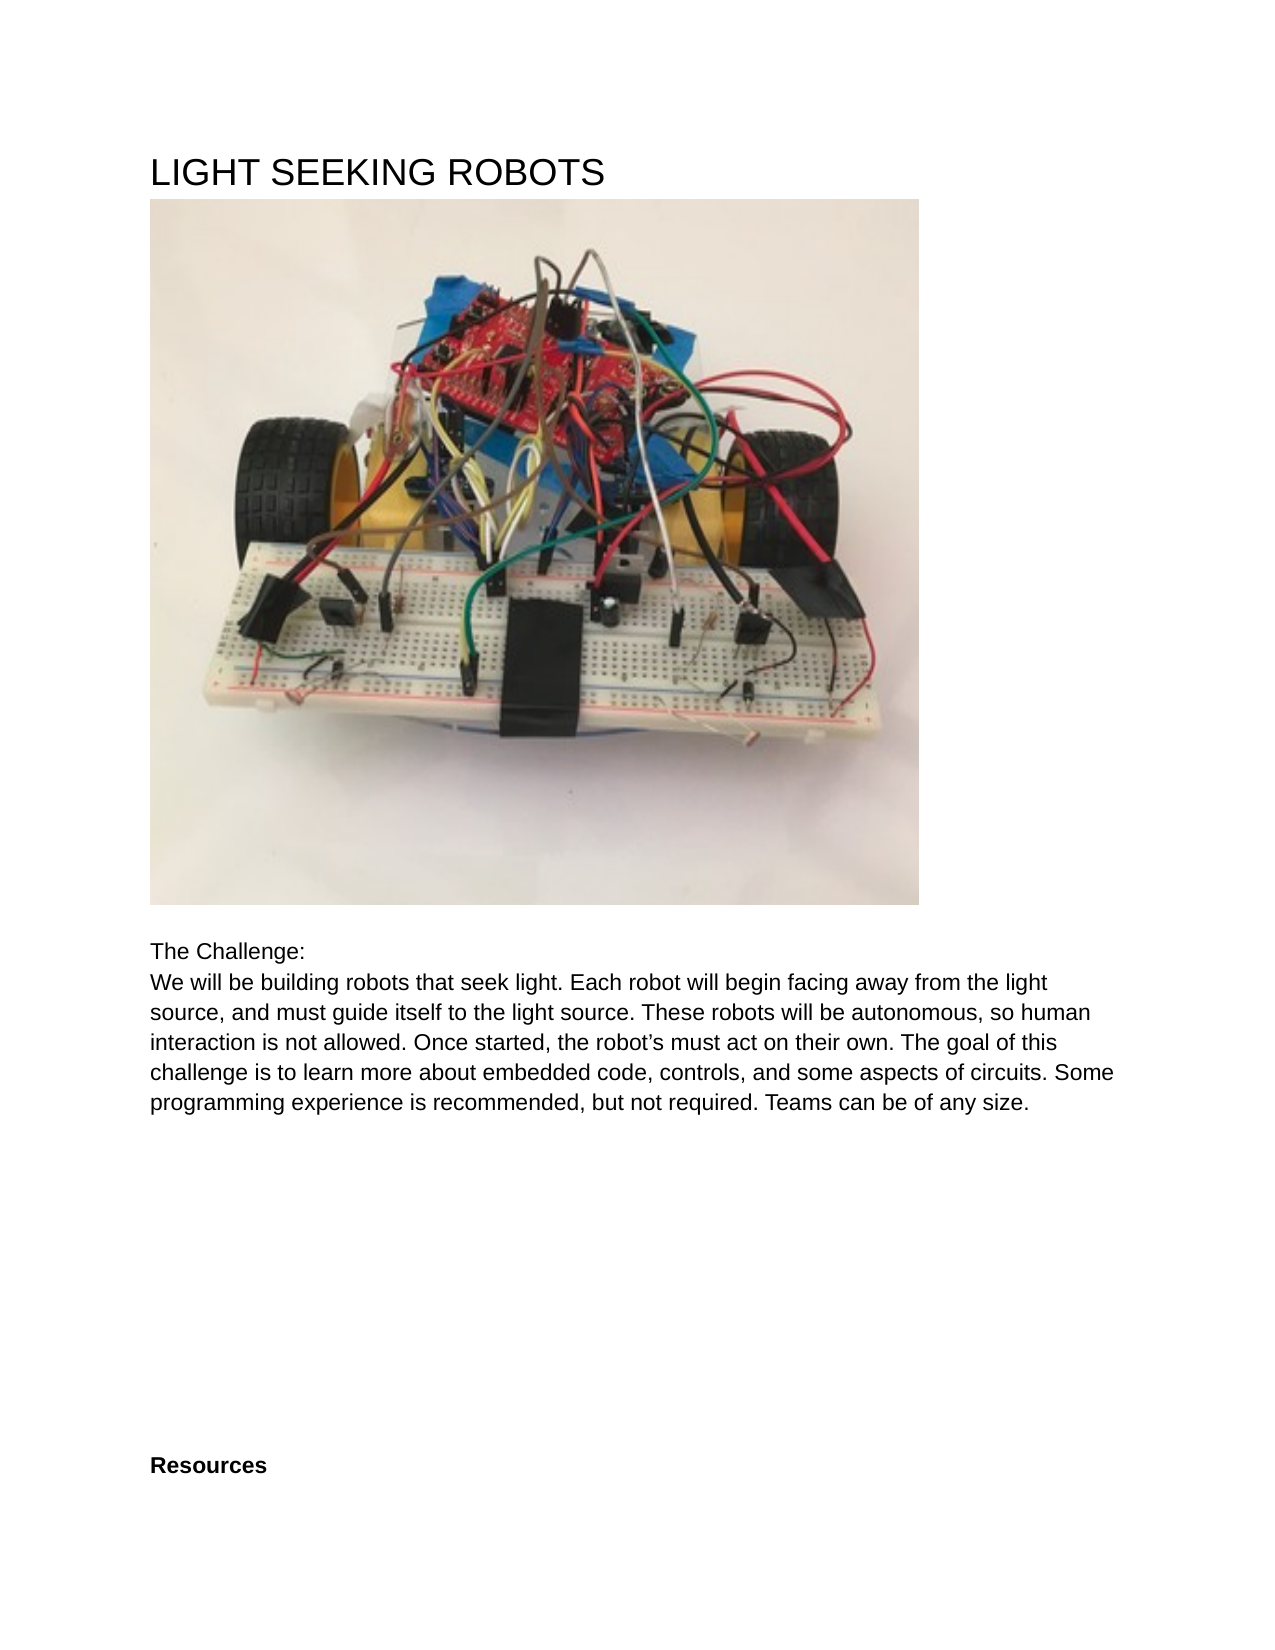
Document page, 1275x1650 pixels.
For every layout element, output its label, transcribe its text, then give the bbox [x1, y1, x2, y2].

text LIGHT SEEKING ROBOTS [150, 150, 1125, 193]
text The Challenge: [150, 938, 1125, 965]
text Resources [150, 1452, 1125, 1478]
picture [150, 199, 919, 905]
text We will be building robots that seek light. Each robot will begin facing away from the light source, and must guide itself to the light source. These robots will be autonomous, so human interaction is not allowed. Once started, the robot’s must act on their own. The goal of this challenge is to learn more about embedded code, controls, and some aspects of circuits. Some programming experience is recommended, but not required. Teams can be of any size. [150, 968, 1125, 1116]
